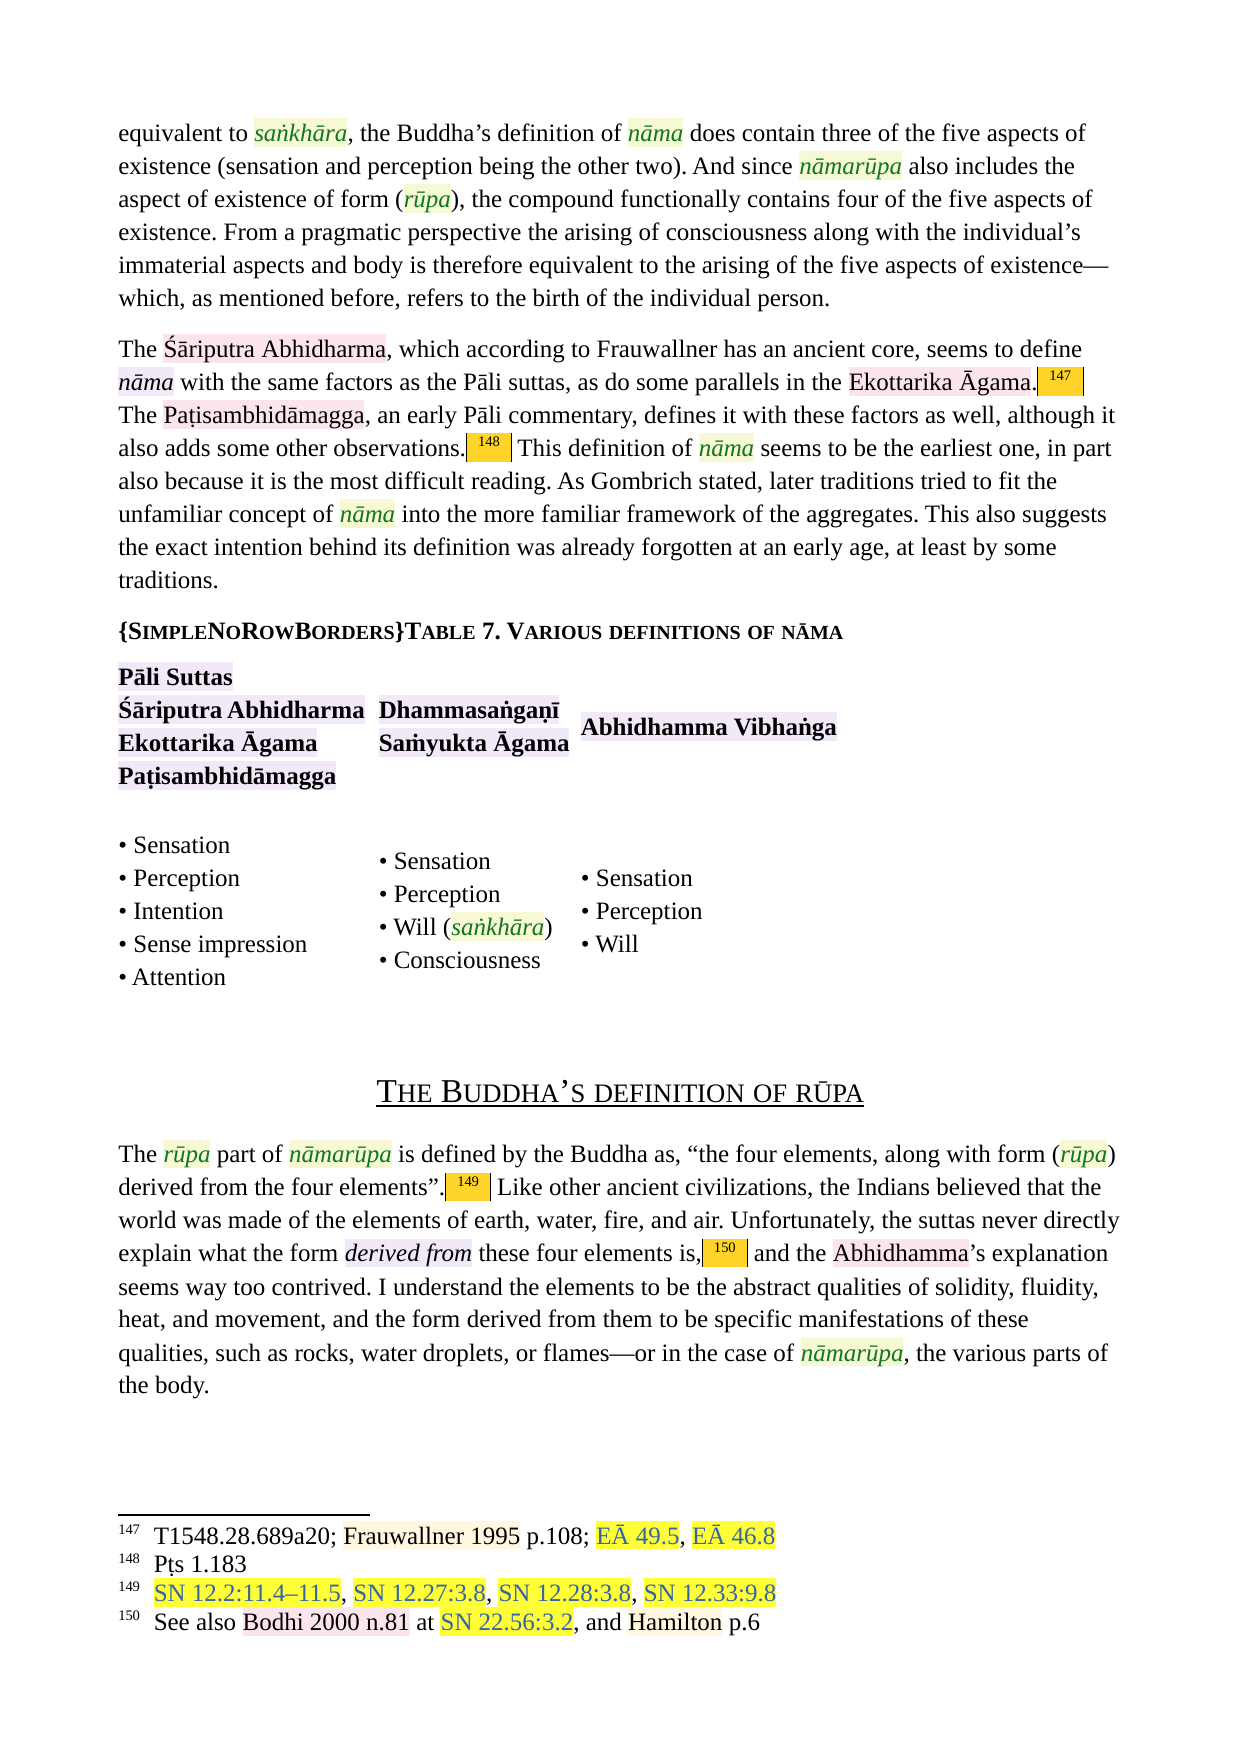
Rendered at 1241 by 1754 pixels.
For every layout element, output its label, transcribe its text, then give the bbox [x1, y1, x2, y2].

text T1548.28.689a20; Frauwallner 1995 p.108; EĀ 49.5, EĀ 46.8 [775, 1521, 1122, 1549]
text The Śāriputra Abhidharma, which according to Frauwallner has an ancient core, seems to define nāma with the same factors as the Pāli suttas, as do some parallels in the Ekottarika Āgama. The Paṭisambhidāmagga, an early Pāli commentary, defines it with these factors as well, although it also adds some other observations. This definition of nāma seems to be the earliest one, in part also because it is the most difficult reading. As Gombrich stated, later traditions tried to fit the unfamiliar concept of nāma into the more familiar framework of the aggregates. This also suggests the exact intention behind its definition was already forgotten at an early age, at least by some traditions. [118, 334, 1122, 594]
text Pṭs 1.183 [118, 1549, 1122, 1578]
table_cell • Sensation • Perception • Will [581, 812, 853, 1013]
table_header Pāli Suttas Śāriputra Abhidharma Ekottarika Āgama Paṭisambhidāmagga [118, 645, 378, 812]
text SN 12.2:11.4–11.5, SN 12.27:3.8, SN 12.28:3.8, SN 12.33:9.8 [776, 1578, 1122, 1607]
table_header Dhammasaṅgaṇī Saṁyukta Āgama [379, 645, 581, 812]
text equivalent to saṅkhāra, the Buddha’s definition of nāma does contain three of the five aspects of existence (sensation and perception being the other two). And since nāmarūpa also includes the aspect of existence of form (rūpa), the compound functionally contains four of the five aspects of existence. From a pragmatic perspective the arising of consciousness along with the individual’s immaterial aspects and body is therefore equivalent to the arising of the five aspects of existence—which, as mentioned before, refers to the birth of the individual person. [118, 118, 1122, 312]
text See also Bodhi 2000 n.81 at SN 22.56:3.2, and Hamilton p.6 [573, 1607, 628, 1636]
text See also Bodhi 2000 n.81 at SN 22.56:3.2, and Hamilton p.6 [118, 1607, 243, 1636]
table_cell • Sensation • Perception • Intention • Sense impression • Attention [118, 812, 378, 1013]
text T1548.28.689a20; Frauwallner 1995 p.108; EĀ 49.5, EĀ 46.8 [520, 1521, 596, 1549]
table_cell • Sensation • Perception • Will (saṅkhāra) • Consciousness [379, 812, 581, 1013]
text {SimpleNoRowBorders}Table 7. Various definitions of nāma [118, 616, 1122, 644]
text T1548.28.689a20; Frauwallner 1995 p.108; EĀ 49.5, EĀ 46.8 [118, 1521, 343, 1549]
subtitle The Buddha’s definition of rūpa [118, 1072, 1122, 1110]
table_header Abhidhamma Vibhaṅga [581, 645, 853, 812]
text The rūpa part of nāmarūpa is defined by the Buddha as, “the four elements, along with form (rūpa) derived from the four elements”. Like other ancient civilizations, the Indians believed that the world was made of the elements of earth, water, fire, and air. Unfortunately, the suttas never directly explain what the form derived from these four elements is, and the Abhidhamma’s explanation seems way too contrived. I understand the elements to be the abstract qualities of solidity, fluidity, heat, and movement, and the form derived from them to be specific manifestations of these qualities, such as rocks, water droplets, or flames—or in the case of nāmarūpa, the various parts of the body. [118, 1139, 1122, 1399]
text See also Bodhi 2000 n.81 at SN 22.56:3.2, and Hamilton p.6 [722, 1607, 1122, 1636]
